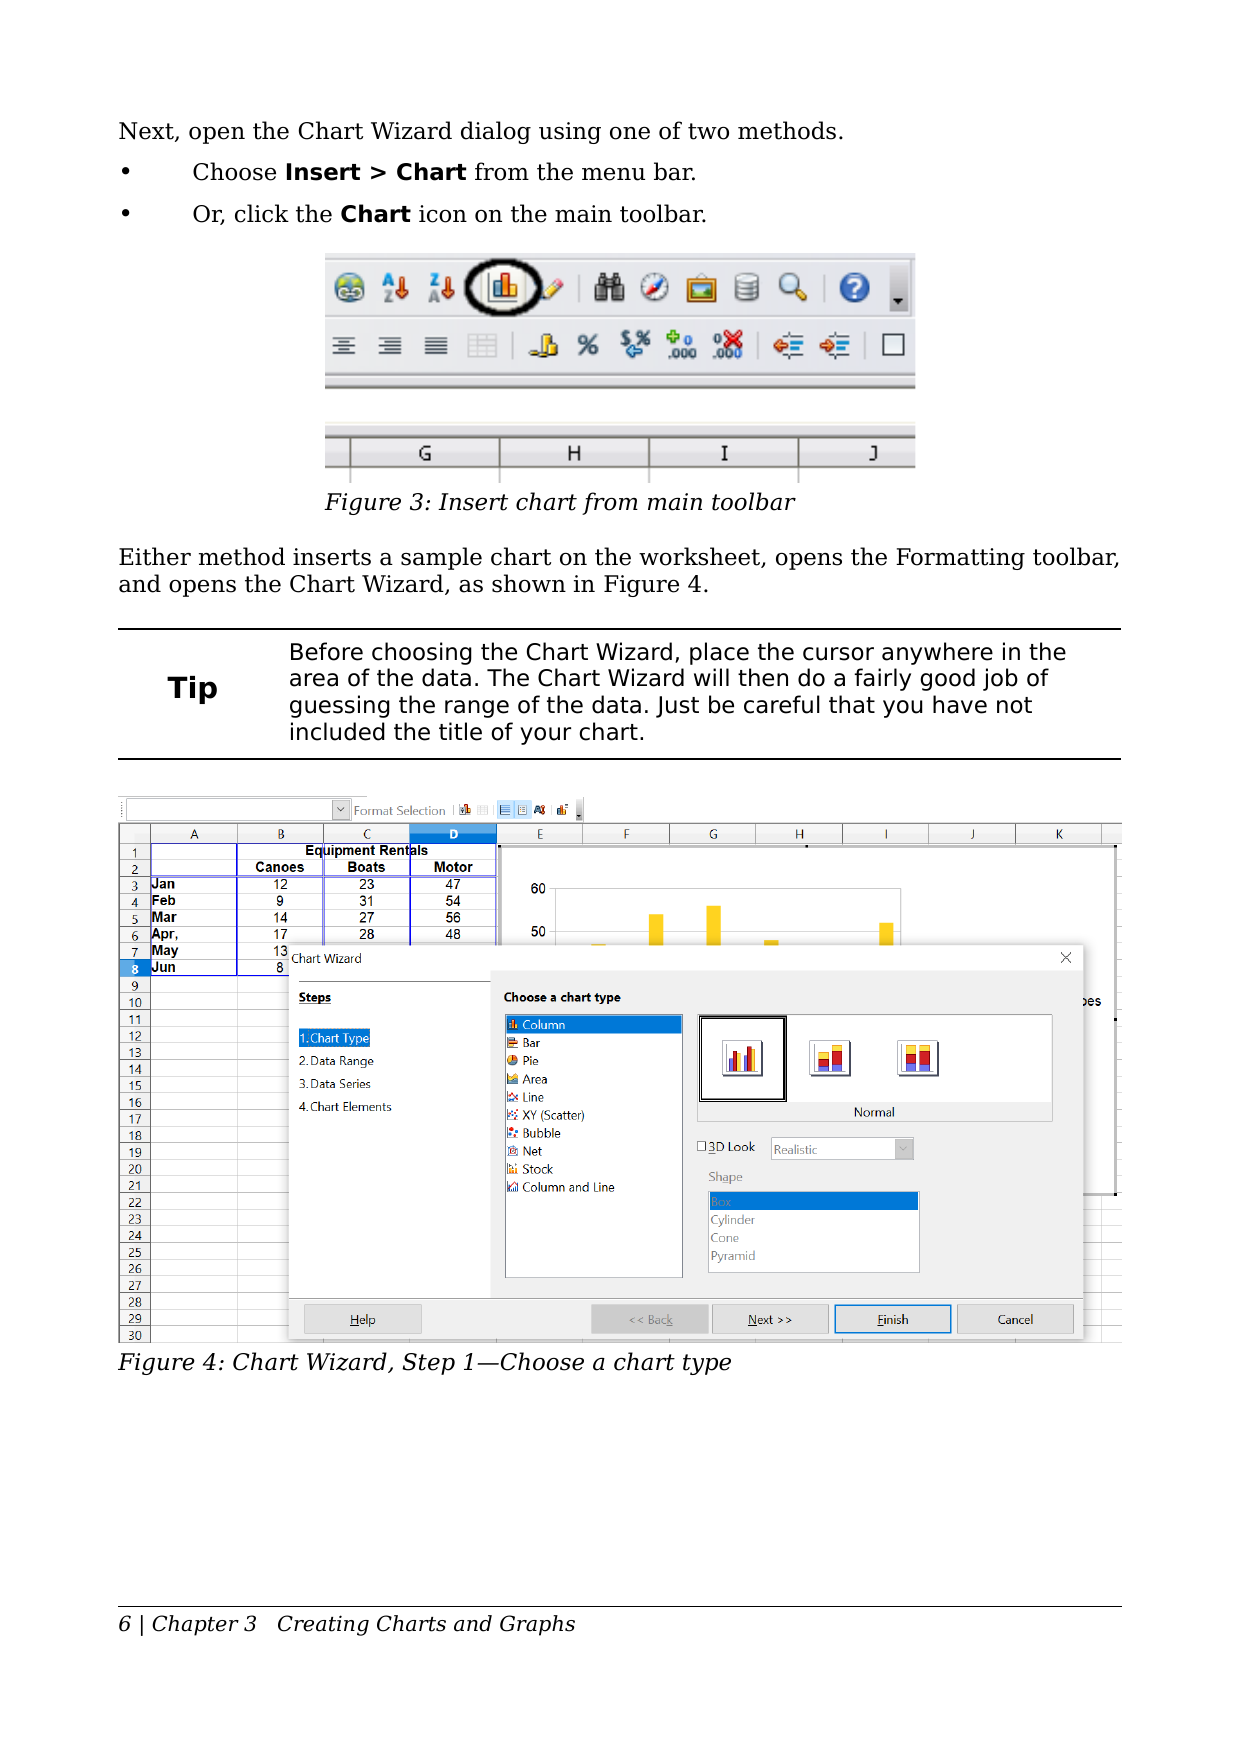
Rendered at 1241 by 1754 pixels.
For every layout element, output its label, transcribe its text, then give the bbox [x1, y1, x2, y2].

picture [118, 796, 1122, 1343]
list Choose Insert > Chart from the menu bar. [118, 157, 1122, 186]
list Or, click the Chart icon on the main toolbar. [118, 199, 1122, 228]
text Figure 4: Chart Wizard, Step 1—Choose a chart type [118, 1349, 1122, 1376]
text Figure 3: Insert chart from main toolbar [325, 489, 915, 516]
table_header Before choosing the Chart Wizard, place the cursor anywhere in the area of the data. The Chart Wizard will then do a fairly good job of guessing the range of the data. Just be careful that you have not included the title of your chart. [268, 630, 1121, 758]
text Either method inserts a sample chart on the worksheet, opens the Formatting toolbar, and opens the Chart Wizard, as shown in Figure 4. [118, 544, 1122, 597]
text Next, open the Chart Wizard dialog using one of two methods. [118, 118, 1122, 145]
table_header Tip [118, 630, 267, 758]
picture [325, 253, 916, 483]
